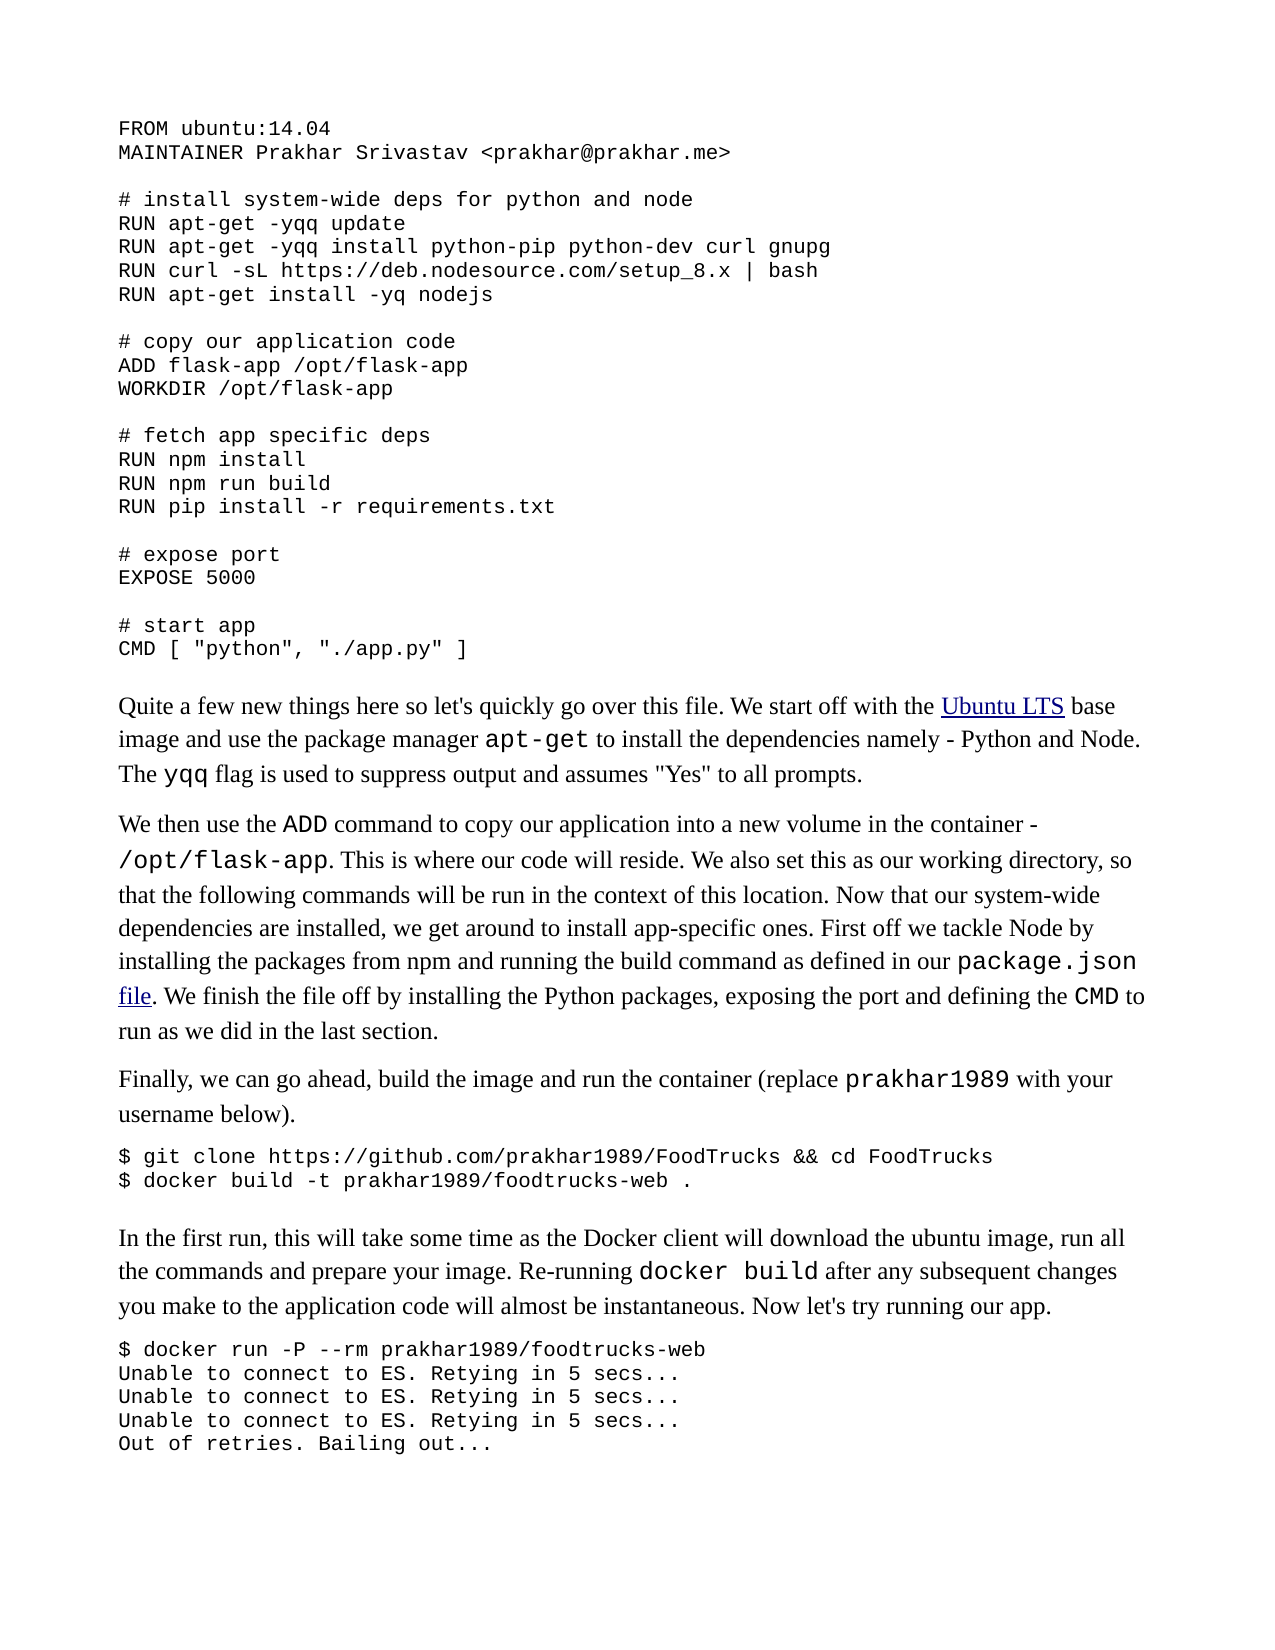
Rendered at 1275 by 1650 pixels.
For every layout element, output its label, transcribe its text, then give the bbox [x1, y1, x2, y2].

text We then use the ADD command to copy our application into a new volume in the container - /opt/flask-app. This is where our code will reside. We also set this as our working directory, so that the following commands will be run in the context of this location. Now that our system-wide dependencies are installed, we get around to install app-specific ones. First off we tackle Node by installing the packages from npm and running the build command as defined in our package.json file. We finish the file off by installing the Python packages, exposing the port and defining the CMD to run as we did in the last section. [118, 809, 1157, 1045]
text FROM ubuntu:14.04 [118, 118, 1157, 142]
text Unable to connect to ES. Retying in 5 secs... [118, 1386, 1157, 1410]
text ADD flask-app /opt/flask-app [118, 354, 1157, 378]
text Unable to connect to ES. Retying in 5 secs... [118, 1410, 1157, 1433]
text Out of retries. Bailing out... [118, 1433, 1157, 1457]
text In the first run, this will take some time as the Docker client will download the ubuntu image, run all the commands and prepare your image. Re-running docker build after any subsequent changes you make to the application code will almost be instantaneous. Now let's try running our app. [118, 1223, 1157, 1320]
text # copy our application code [118, 331, 1157, 354]
text Finally, we can go ahead, build the image and run the container (replace prakhar1989 with your username below). [118, 1064, 1157, 1127]
text Unable to connect to ES. Retying in 5 secs... [118, 1362, 1157, 1386]
text # expose port [118, 544, 1157, 567]
text WORKDIR /opt/flask-app [118, 378, 1157, 402]
text # start app [118, 615, 1157, 638]
text # install system-wide deps for python and node [118, 189, 1157, 213]
text RUN curl -sL https://deb.nodesource.com/setup_8.x | bash [118, 260, 1157, 284]
text $ git clone https://github.com/prakhar1989/FoodTrucks && cd FoodTrucks [118, 1146, 1157, 1170]
text Quite a few new things here so let's quickly go over this file. We start off with the Ubuntu LTS base image and use the package manager apt-get to install the dependencies namely - Python and Node. The yqq flag is used to suppress output and assumes "Yes" to all prompts. [118, 691, 1157, 790]
text RUN apt-get -yqq update [118, 213, 1157, 236]
text RUN pip install -r requirements.txt [118, 496, 1157, 520]
text CMD [ "python", "./app.py" ] [118, 638, 1157, 662]
text $ docker build -t prakhar1989/foodtrucks-web . [118, 1170, 1157, 1194]
text # fetch app specific deps [118, 426, 1157, 449]
text EXPOSE 5000 [118, 567, 1157, 591]
text RUN npm install [118, 449, 1157, 473]
text RUN npm run build [118, 473, 1157, 496]
text $ docker run -P --rm prakhar1989/foodtrucks-web [118, 1339, 1157, 1362]
text RUN apt-get install -yq nodejs [118, 284, 1157, 307]
text MAINTAINER Prakhar Srivastav <prakhar@prakhar.me> [118, 142, 1157, 165]
text RUN apt-get -yqq install python-pip python-dev curl gnupg [118, 236, 1157, 260]
